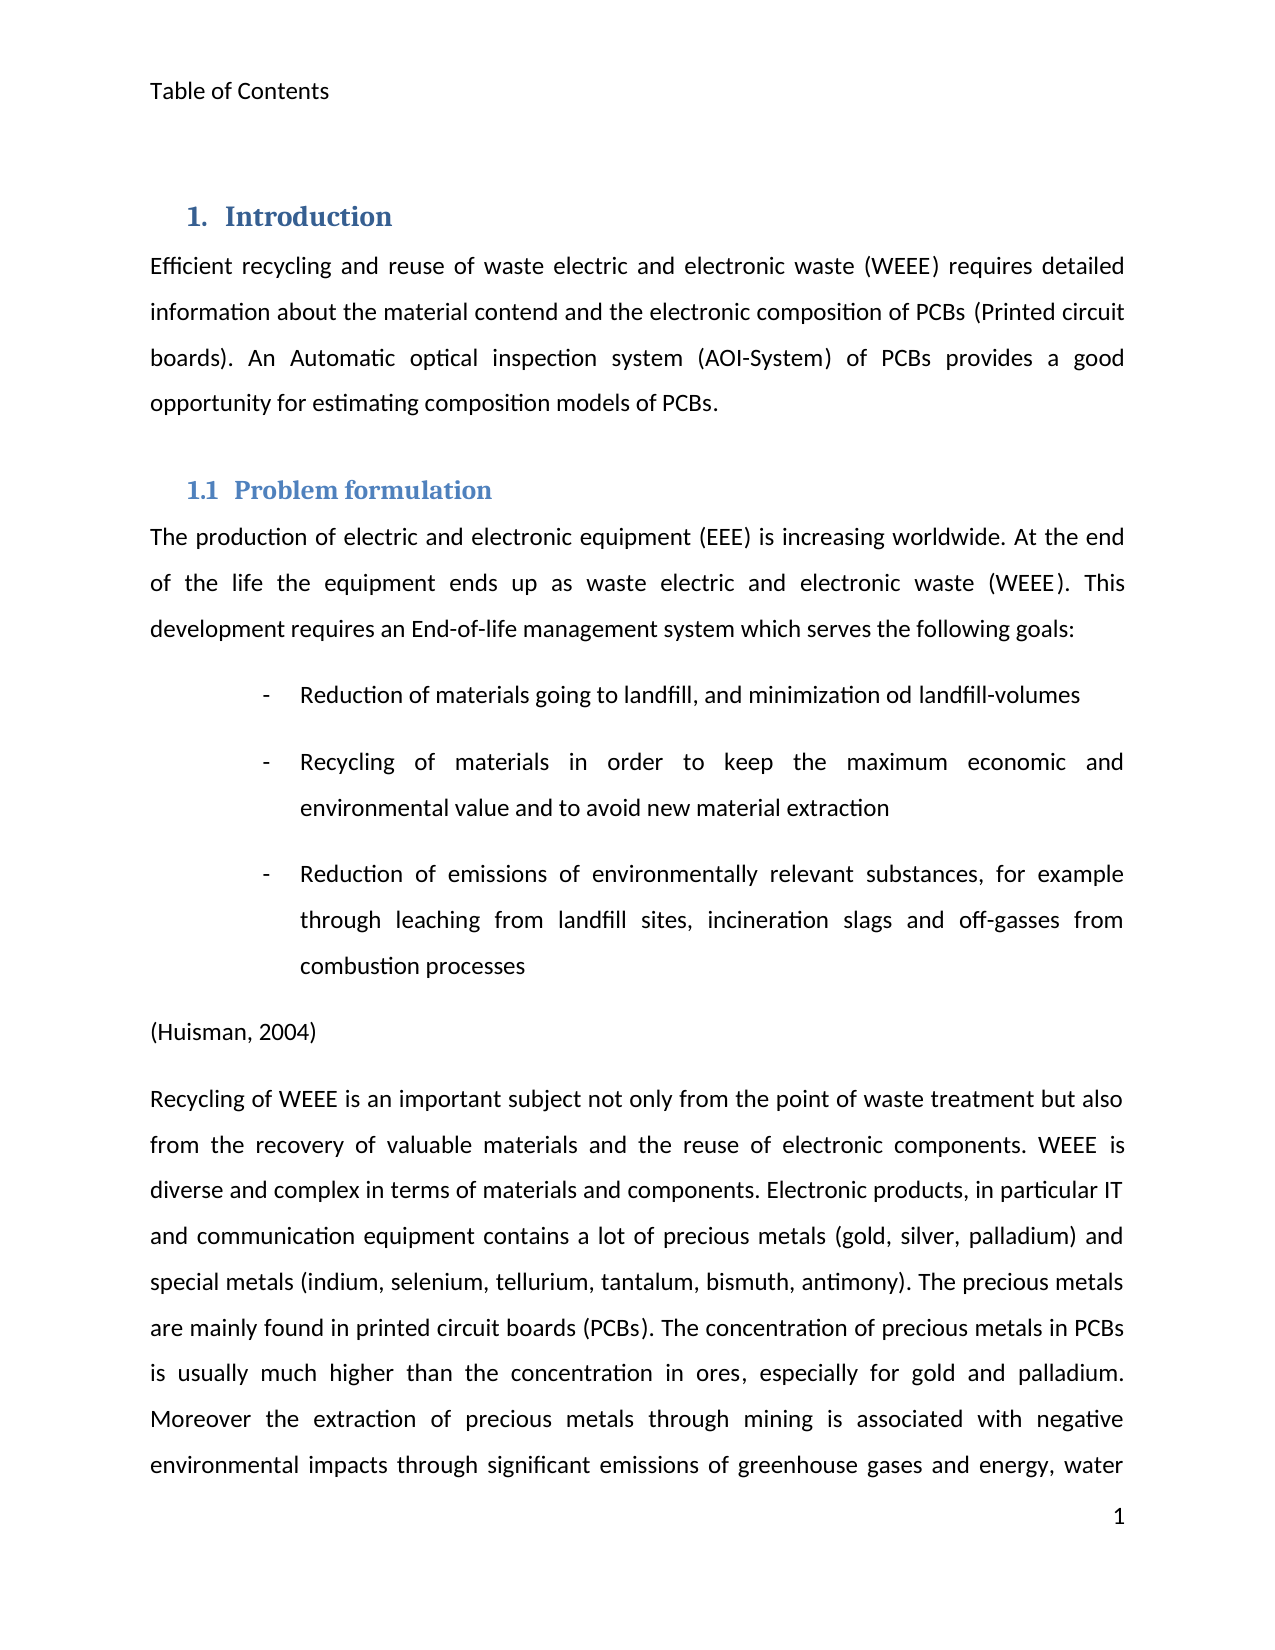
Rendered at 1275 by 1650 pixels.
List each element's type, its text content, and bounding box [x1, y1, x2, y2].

subtitle Problem formulation [187, 475, 1125, 506]
list Recycling of materials in order to keep the maximum economic and environmental value and to avoid new material extraction [262, 746, 1125, 822]
text The production of electric and electronic equipment (EEE) is increasing worldwide. At the end of the life the equipment ends up as waste electric and electronic waste (WEEE). This development requires an End-of-life management system which serves the following goals: [150, 522, 1125, 643]
text (Huisman, 2004) [150, 1016, 1125, 1047]
list Reduction of emissions of environmentally relevant substances, for example through leaching from landfill sites, incineration slags and off-gasses from combustion processes [262, 858, 1125, 980]
list Reduction of materials going to landfill, and minimization od landfill-volumes [262, 679, 1125, 710]
text Efficient recycling and reuse of waste electric and electronic waste (WEEE) requires detailed information about the material contend and the electronic composition of PCBs (Printed circuit boards). An Automatic optical inspection system (AOI-System) of PCBs provides a good opportunity for estimating composition models of PCBs. [150, 250, 1125, 418]
subtitle Introduction [187, 200, 1125, 233]
text Recycling of WEEE is an important subject not only from the point of waste treatment but also from the recovery of valuable materials and the reuse of electronic components. WEEE is diverse and complex in terms of materials and components. Electronic products, in particular IT and communication equipment contains a lot of precious metals (gold, silver, palladium) and special metals (indium, selenium, tellurium, tantalum, bismuth, antimony). The precious metals are mainly found in printed circuit boards (PCBs). The concentration of precious metals in PCBs is usually much higher than the concentration in ores, especially for gold and palladium. Moreover the extraction of precious metals through mining is associated with negative environmental impacts through significant emissions of greenhouse gases and energy, water [150, 1083, 1125, 1479]
